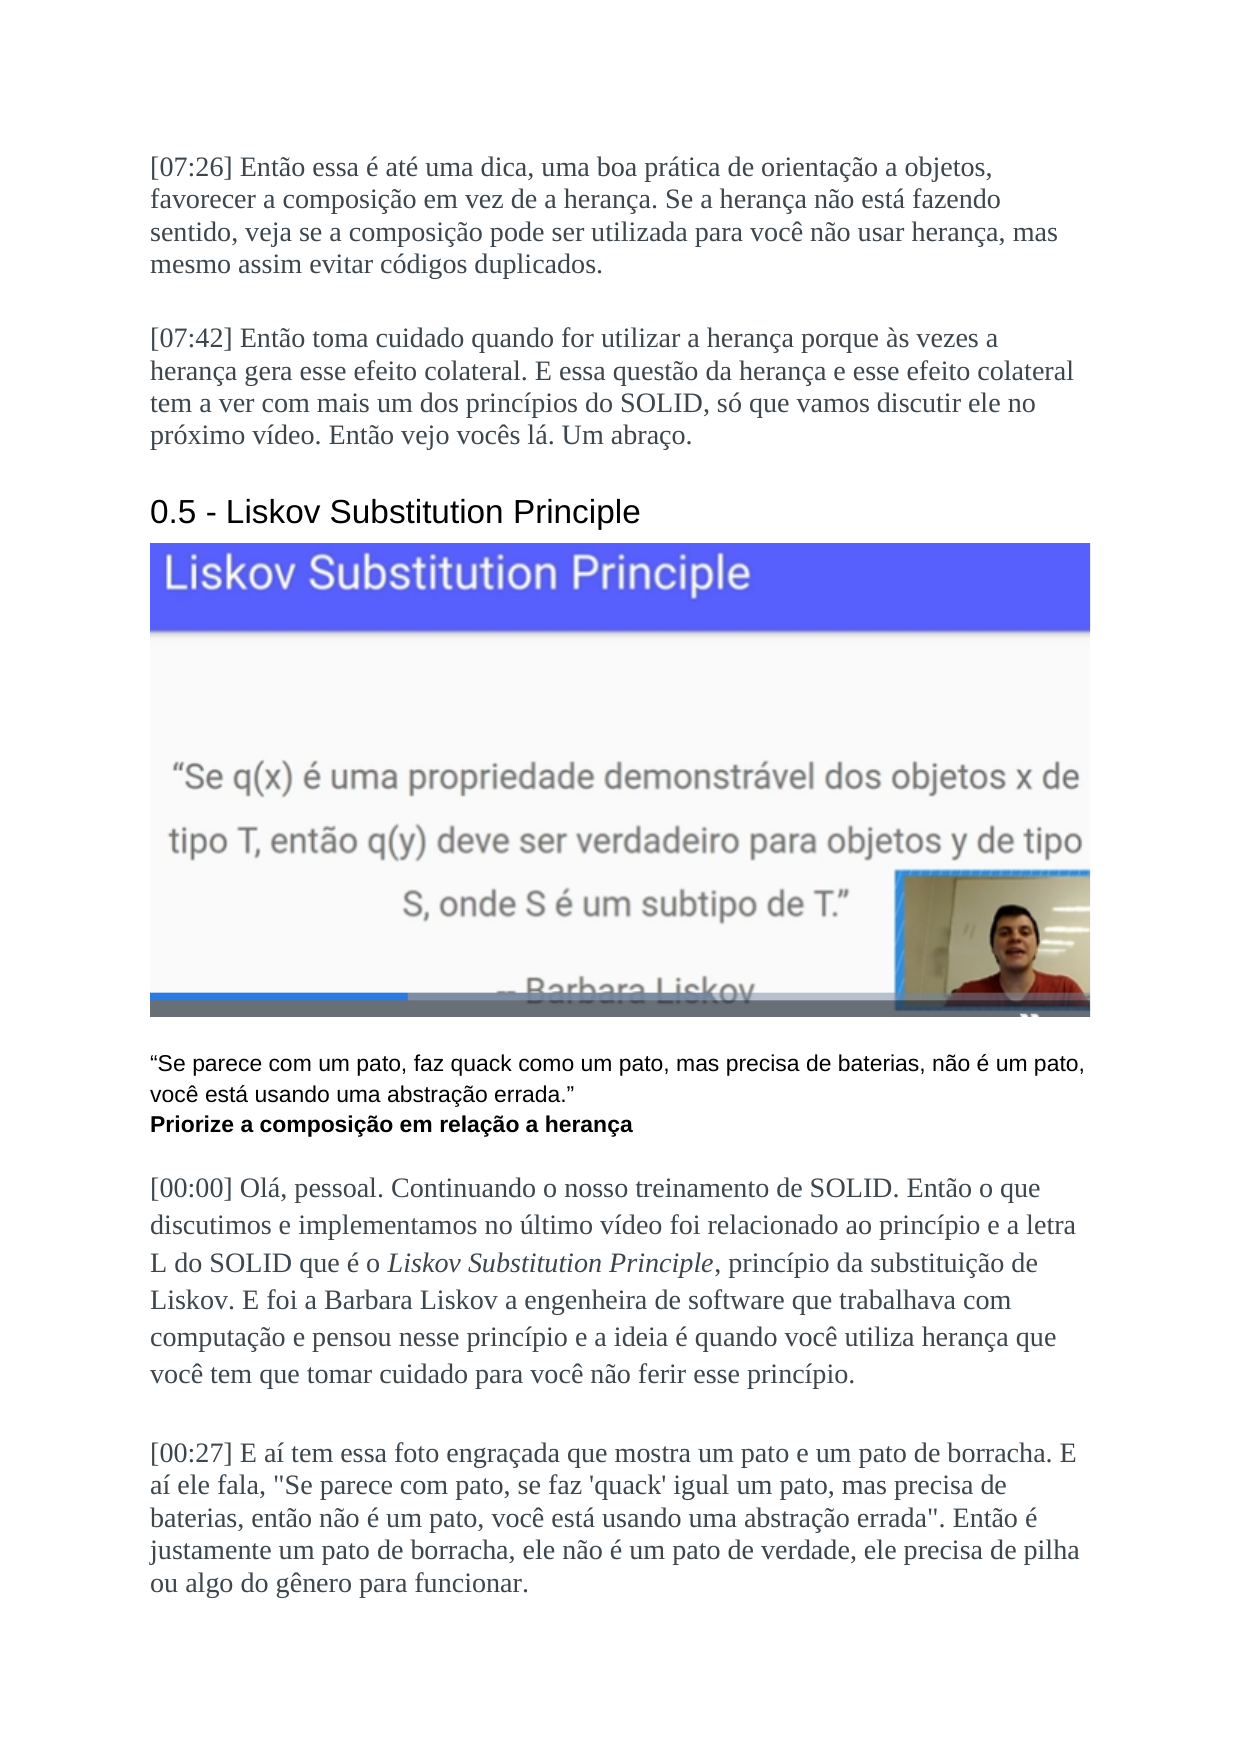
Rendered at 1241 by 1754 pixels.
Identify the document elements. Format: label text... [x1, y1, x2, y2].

text [07:42] Então toma cuidado quando for utilizar a herança porque às vezes a herança gera esse efeito colateral. E essa questão da herança e esse efeito colateral tem a ver com mais um dos princípios do SOLID, só que vamos discutir ele no próximo vídeo. Então vejo vocês lá. Um abraço. [150, 321, 1090, 451]
picture [150, 543, 1091, 1017]
text [07:26] Então essa é até uma dica, uma boa prática de orientação a objetos, favorecer a composição em vez de a herança. Se a herança não está fazendo sentido, veja se a composição pode ser utilizada para você não usar herança, mas mesmo assim evitar códigos duplicados. [150, 150, 1090, 279]
text [00:00] Olá, pessoal. Continuando o nosso treinamento de SOLID. Então o que discutimos e implementamos no último vídeo foi relacionado ao princípio e a letra L do SOLID que é o Liskov Substitution Principle, princípio da substituição de Liskov. E foi a Barbara Liskov a engenheira de software que trabalhava com computação e pensou nesse princípio e a ideia é quando você utiliza herança que você tem que tomar cuidado para você não ferir esse princípio. [150, 1171, 1090, 1389]
text “Se parece com um pato, faz quack como um pato, mas precisa de baterias, não é um pato, você está usando uma abstração errada.” [150, 1050, 1090, 1107]
text [00:27] E aí tem essa foto engraçada que mostra um pato e um pato de borracha. E aí ele fala, "Se parece com pato, se faz 'quack' igual um pato, mas precisa de baterias, então não é um pato, você está usando uma abstração errada". Então é justamente um pato de borracha, ele não é um pato de verdade, ele precisa de pilha ou algo do gênero para funcionar. [150, 1436, 1090, 1598]
subtitle 0.5 - Liskov Substitution Principle [150, 492, 1090, 531]
text Priorize a composição em relação a herança [150, 1111, 1090, 1137]
